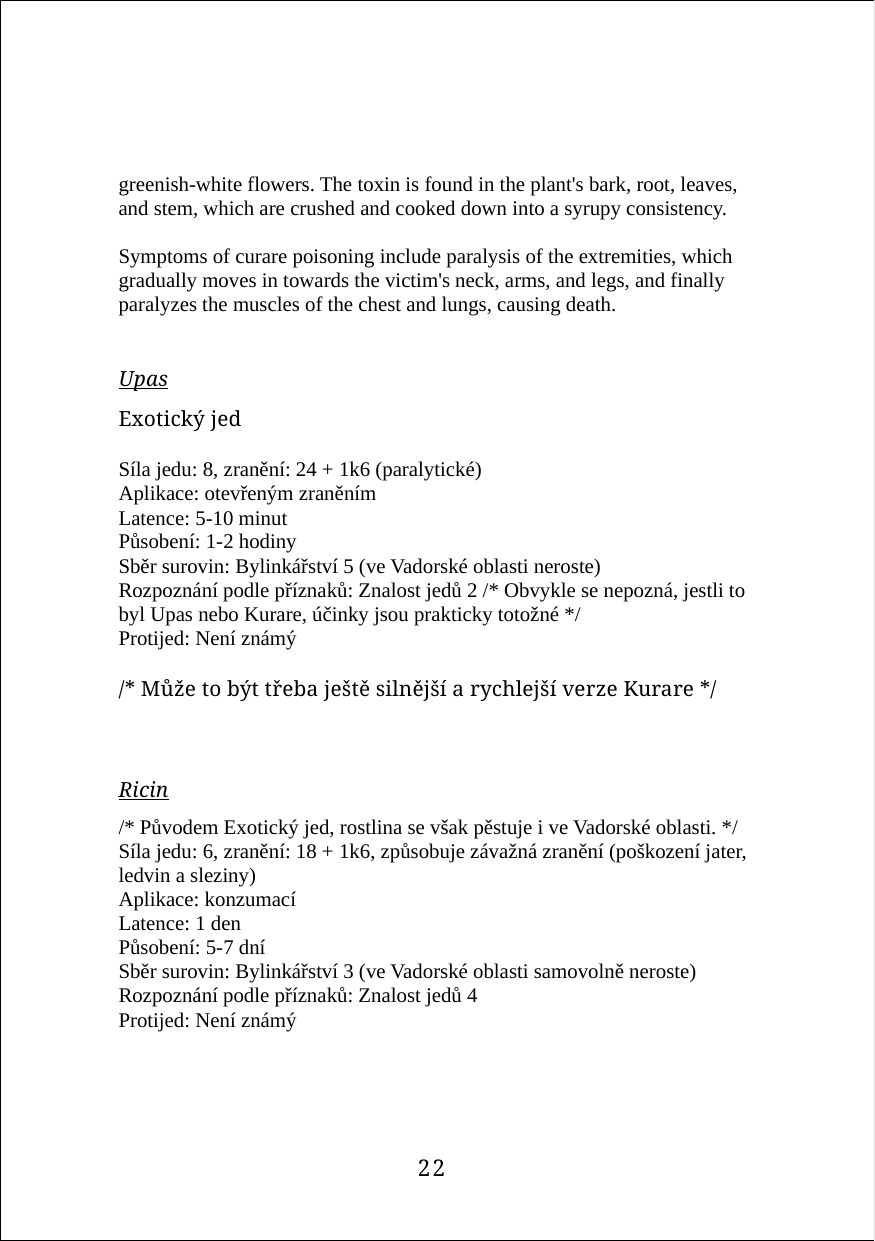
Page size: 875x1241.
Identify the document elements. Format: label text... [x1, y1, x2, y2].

text Exotický jed [118, 404, 756, 432]
text Latence: 5-10 minut [118, 505, 756, 529]
text Rozpoznání podle příznaků: Znalost jedů 2 /* Obvykle se nepozná, jestli to byl Upas nebo Kurare, účinky jsou prakticky totožné */ [118, 578, 756, 626]
text Rozpoznání podle příznaků: Znalost jedů 4 [118, 983, 756, 1007]
text Protijed: Není známý [118, 626, 756, 650]
text /* Může to být třeba ještě silnější a rychlejší verze Kurare */ [118, 674, 756, 702]
text Působení: 1-2 hodiny [118, 529, 756, 553]
text Latence: 1 den [118, 911, 756, 935]
text Síla jedu: 8, zranění: 24 + 1k6 (paralytické) [118, 457, 756, 481]
text Síla jedu: 6, zranění: 18 + 1k6, způsobuje závažná zranění (poškození jater, ledvin a sleziny) [118, 839, 756, 887]
text Sběr surovin: Bylinkářství 5 (ve Vadorské oblasti neroste) [118, 553, 756, 578]
text /* Původem Exotický jed, rostlina se však pěstuje i ve Vadorské oblasti. */ [118, 815, 756, 839]
text Sběr surovin: Bylinkářství 3 (ve Vadorské oblasti samovolně neroste) [118, 959, 756, 983]
subtitle Ricin [118, 775, 756, 803]
text Aplikace: konzumací [118, 887, 756, 911]
subtitle Upas [118, 364, 756, 392]
text Aplikace: otevřeným zraněním [118, 481, 756, 505]
text Symptoms of curare poisoning include paralysis of the extremities, which gradually moves in towards the victim's neck, arms, and legs, and finally paralyzes the muscles of the chest and lungs, causing death. [118, 244, 756, 316]
text Působení: 5-7 dní [118, 935, 756, 959]
text greenish-white flowers. The toxin is found in the plant's bark, root, leaves, and stem, which are crushed and cooked down into a syrupy consistency. [118, 172, 756, 220]
text Protijed: Není známý [118, 1007, 756, 1032]
